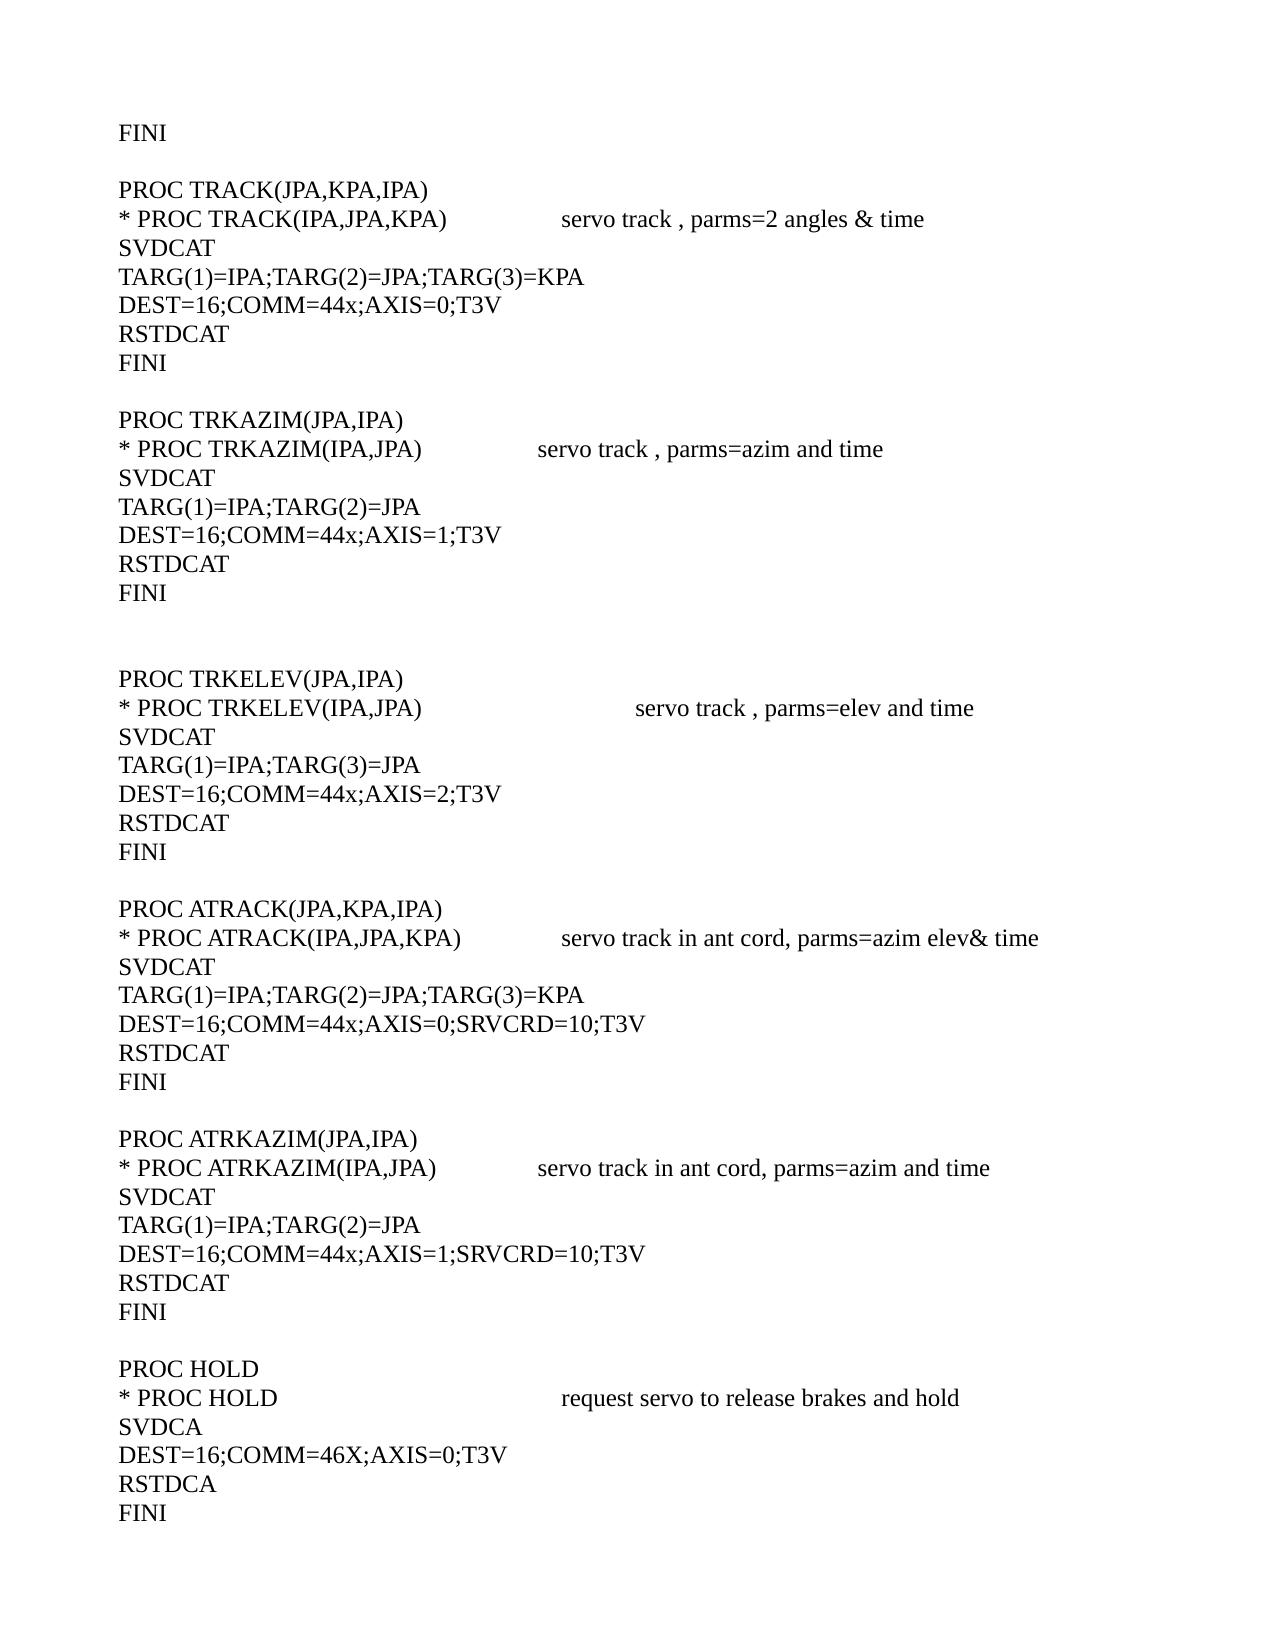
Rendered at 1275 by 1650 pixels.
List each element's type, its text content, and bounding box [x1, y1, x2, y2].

text SVDCAT [118, 952, 1157, 981]
text SVDCAT [118, 233, 1157, 262]
text PROC TRACK(JPA,KPA,IPA) [118, 176, 1157, 204]
text * PROC TRKAZIM(IPA,JPA) servo track , parms=azim and time [118, 434, 1157, 463]
text DEST=16;COMM=44x;AXIS=1;SRVCRD=10;T3V [118, 1239, 1157, 1268]
text DEST=16;COMM=44x;AXIS=0;T3V [118, 291, 1157, 319]
text * PROC TRKELEV(IPA,JPA) servo track , parms=elev and time [118, 693, 1157, 722]
text TARG(1)=IPA;TARG(2)=JPA;TARG(3)=KPA [118, 262, 1157, 291]
text RSTDCA [118, 1469, 1157, 1498]
text PROC ATRKAZIM(JPA,IPA) [118, 1124, 1157, 1153]
text TARG(1)=IPA;TARG(2)=JPA [118, 1211, 1157, 1239]
text TARG(1)=IPA;TARG(3)=JPA [118, 751, 1157, 779]
text * PROC ATRACK(IPA,JPA,KPA) servo track in ant cord, parms=azim elev& time [118, 923, 1157, 952]
text * PROC HOLD request servo to release brakes and hold [118, 1383, 1157, 1412]
text RSTDCAT [118, 549, 1157, 578]
text FINI [118, 578, 1157, 607]
text TARG(1)=IPA;TARG(2)=JPA [118, 492, 1157, 521]
text FINI [118, 1498, 1157, 1527]
text PROC TRKAZIM(JPA,IPA) [118, 406, 1157, 434]
text RSTDCAT [118, 808, 1157, 837]
text RSTDCAT [118, 319, 1157, 348]
text SVDCAT [118, 1182, 1157, 1211]
text * PROC ATRKAZIM(IPA,JPA) servo track in ant cord, parms=azim and time [118, 1153, 1157, 1182]
text FINI [118, 837, 1157, 866]
text PROC ATRACK(JPA,KPA,IPA) [118, 894, 1157, 923]
text SVDCA [118, 1412, 1157, 1441]
text TARG(1)=IPA;TARG(2)=JPA;TARG(3)=KPA [118, 981, 1157, 1009]
text PROC HOLD [118, 1354, 1157, 1383]
text DEST=16;COMM=44x;AXIS=0;SRVCRD=10;T3V [118, 1009, 1157, 1038]
text DEST=16;COMM=44x;AXIS=2;T3V [118, 779, 1157, 808]
text SVDCAT [118, 463, 1157, 492]
text RSTDCAT [118, 1268, 1157, 1297]
text RSTDCAT [118, 1038, 1157, 1067]
text FINI [118, 1067, 1157, 1096]
text FINI [118, 348, 1157, 377]
text DEST=16;COMM=46X;AXIS=0;T3V [118, 1441, 1157, 1469]
text * PROC TRACK(IPA,JPA,KPA) servo track , parms=2 angles & time [118, 204, 1157, 233]
text FINI [118, 1297, 1157, 1326]
text FINI [118, 118, 1157, 147]
text DEST=16;COMM=44x;AXIS=1;T3V [118, 521, 1157, 549]
text SVDCAT [118, 722, 1157, 751]
text PROC TRKELEV(JPA,IPA) [118, 664, 1157, 693]
